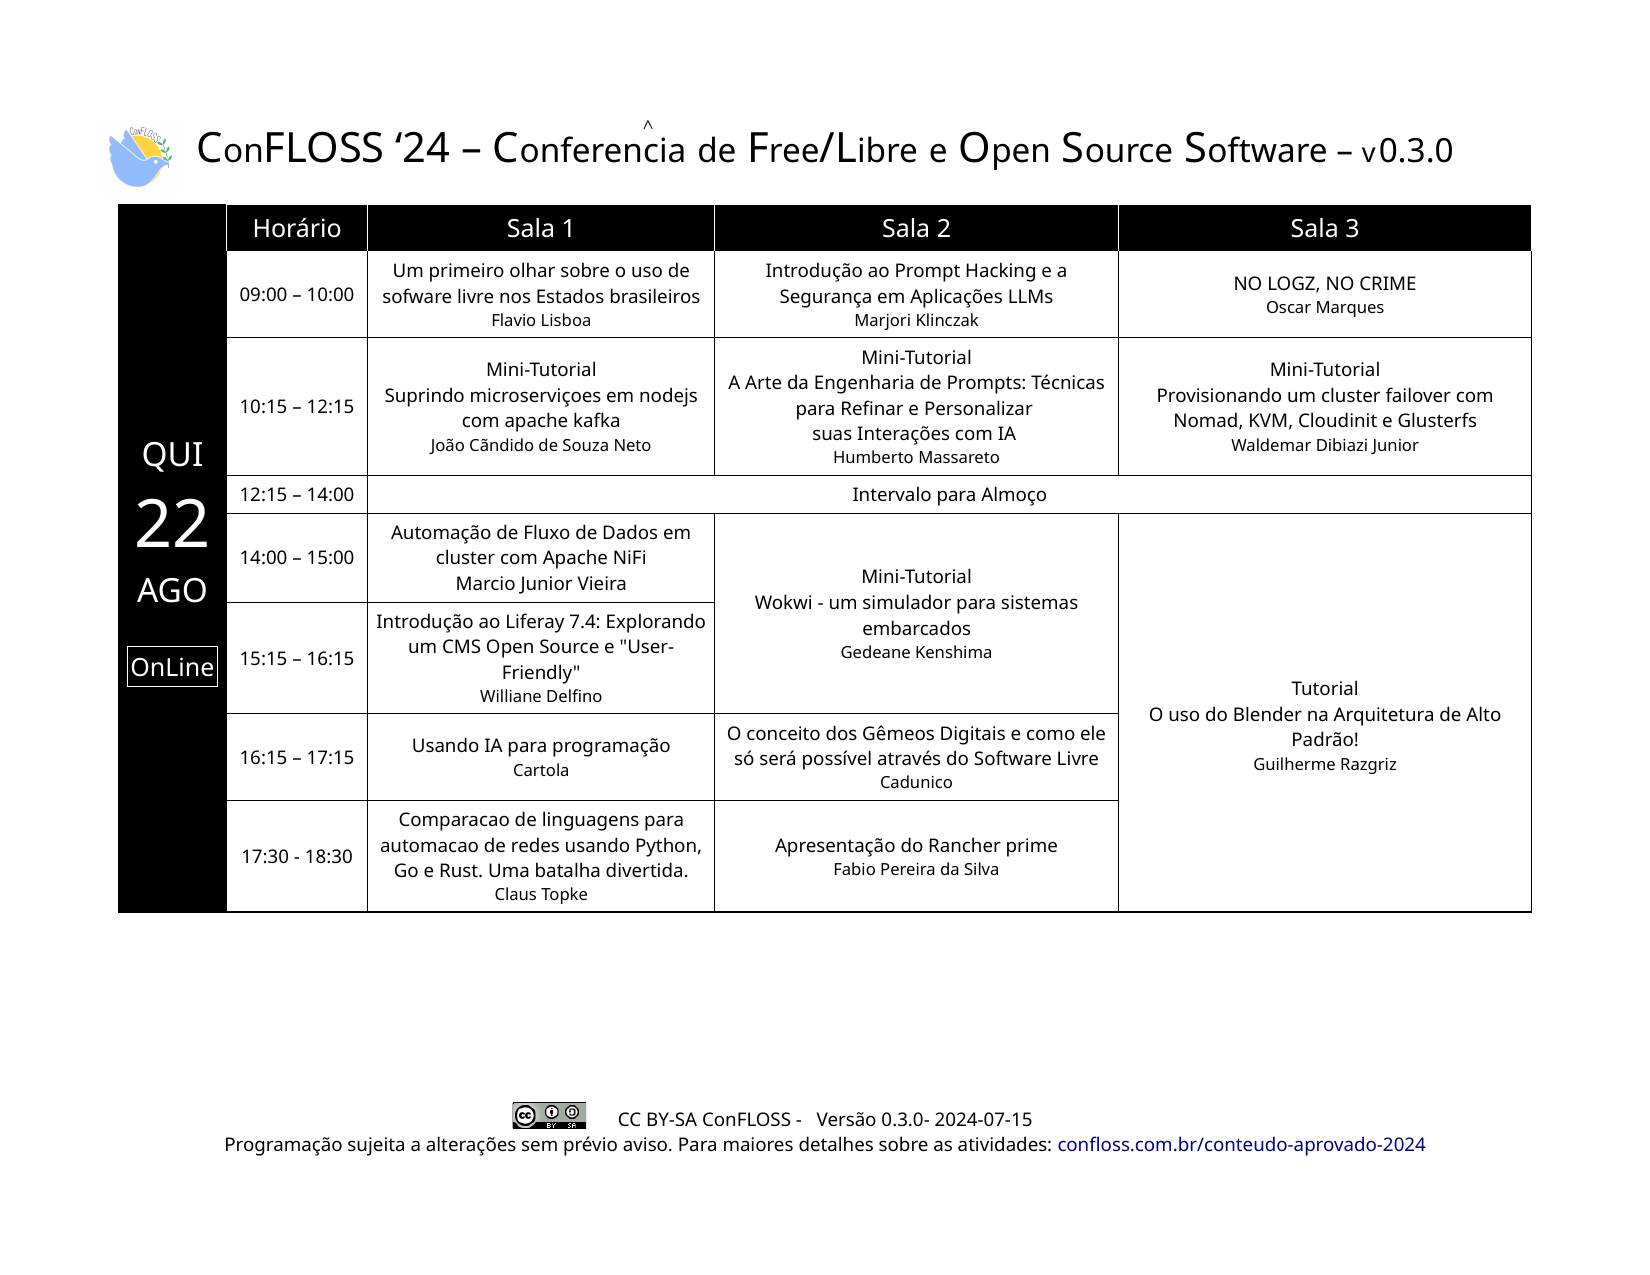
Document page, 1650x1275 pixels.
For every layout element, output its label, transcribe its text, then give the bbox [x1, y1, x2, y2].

table_header Sala 2 [715, 205, 1118, 251]
table_cell Tutorial O uso do Blender na Arquitetura de Alto Padrão! Guilherme Razgriz [1119, 514, 1531, 911]
table_header Sala 3 [1119, 205, 1531, 251]
table_cell Mini-Tutorial Wokwi - um simulador para sistemas embarcados Gedeane Kenshima [715, 514, 1118, 713]
table_cell 17:30 - 18:30 [227, 801, 367, 911]
table_header Horário [227, 205, 367, 251]
picture [512, 1102, 587, 1129]
table_cell Automação de Fluxo de Dados em cluster com Apache NiFi Marcio Junior Vieira [368, 514, 714, 602]
table_header QUI 22 AGO OnLine [119, 205, 226, 911]
table_cell Introdução ao Liferay 7.4: Explorando um CMS Open Source e "User-Friendly" Williane Delfino [368, 603, 714, 713]
table_cell Intervalo para Almoço [368, 476, 1531, 512]
table_cell Usando IA para programação Cartola [368, 714, 714, 799]
table_cell Comparacao de linguagens para automacao de redes usando Python, Go e Rust. Uma batalha divertida. Claus Topke [368, 801, 714, 911]
table_cell Um primeiro olhar sobre o uso de sofware livre nos Estados brasileiros Flavio Lisboa [368, 252, 714, 337]
table_cell 16:15 – 17:15 [227, 714, 367, 799]
table_cell 14:00 – 15:00 [227, 514, 367, 602]
table_cell 10:15 – 12:15 [227, 338, 367, 474]
table_cell 09:00 – 10:00 [227, 252, 367, 337]
table_cell Introdução ao Prompt Hacking e a Segurança em Aplicações LLMs Marjori Klinczak [715, 252, 1118, 337]
table_cell Mini-Tutorial A Arte da Engenharia de Prompts: Técnicas para Refinar e Personalizar suas Interações com IA Humberto Massareto [715, 338, 1118, 474]
table_cell 15:15 – 16:15 [227, 603, 367, 713]
table_cell Apresentação do Rancher prime Fabio Pereira da Silva [715, 801, 1118, 911]
table_cell Mini-Tutorial Provisionando um cluster failover com Nomad, KVM, Cloudinit e Glusterfs Waldemar Dibiazi Junior [1119, 338, 1531, 474]
table_cell NO LOGZ, NO CRIME Oscar Marques [1119, 252, 1531, 337]
table_cell Mini-Tutorial Suprindo microserviçoes em nodejs com apache kafka João Cãndido de Souza Neto [368, 338, 714, 474]
table_header Sala 1 [368, 205, 714, 251]
table_cell O conceito dos Gêmeos Digitais e como ele só será possível através do Software Livre Cadunico [715, 714, 1118, 799]
table_cell 12:15 – 14:00 [227, 476, 367, 512]
picture [643, 120, 653, 129]
